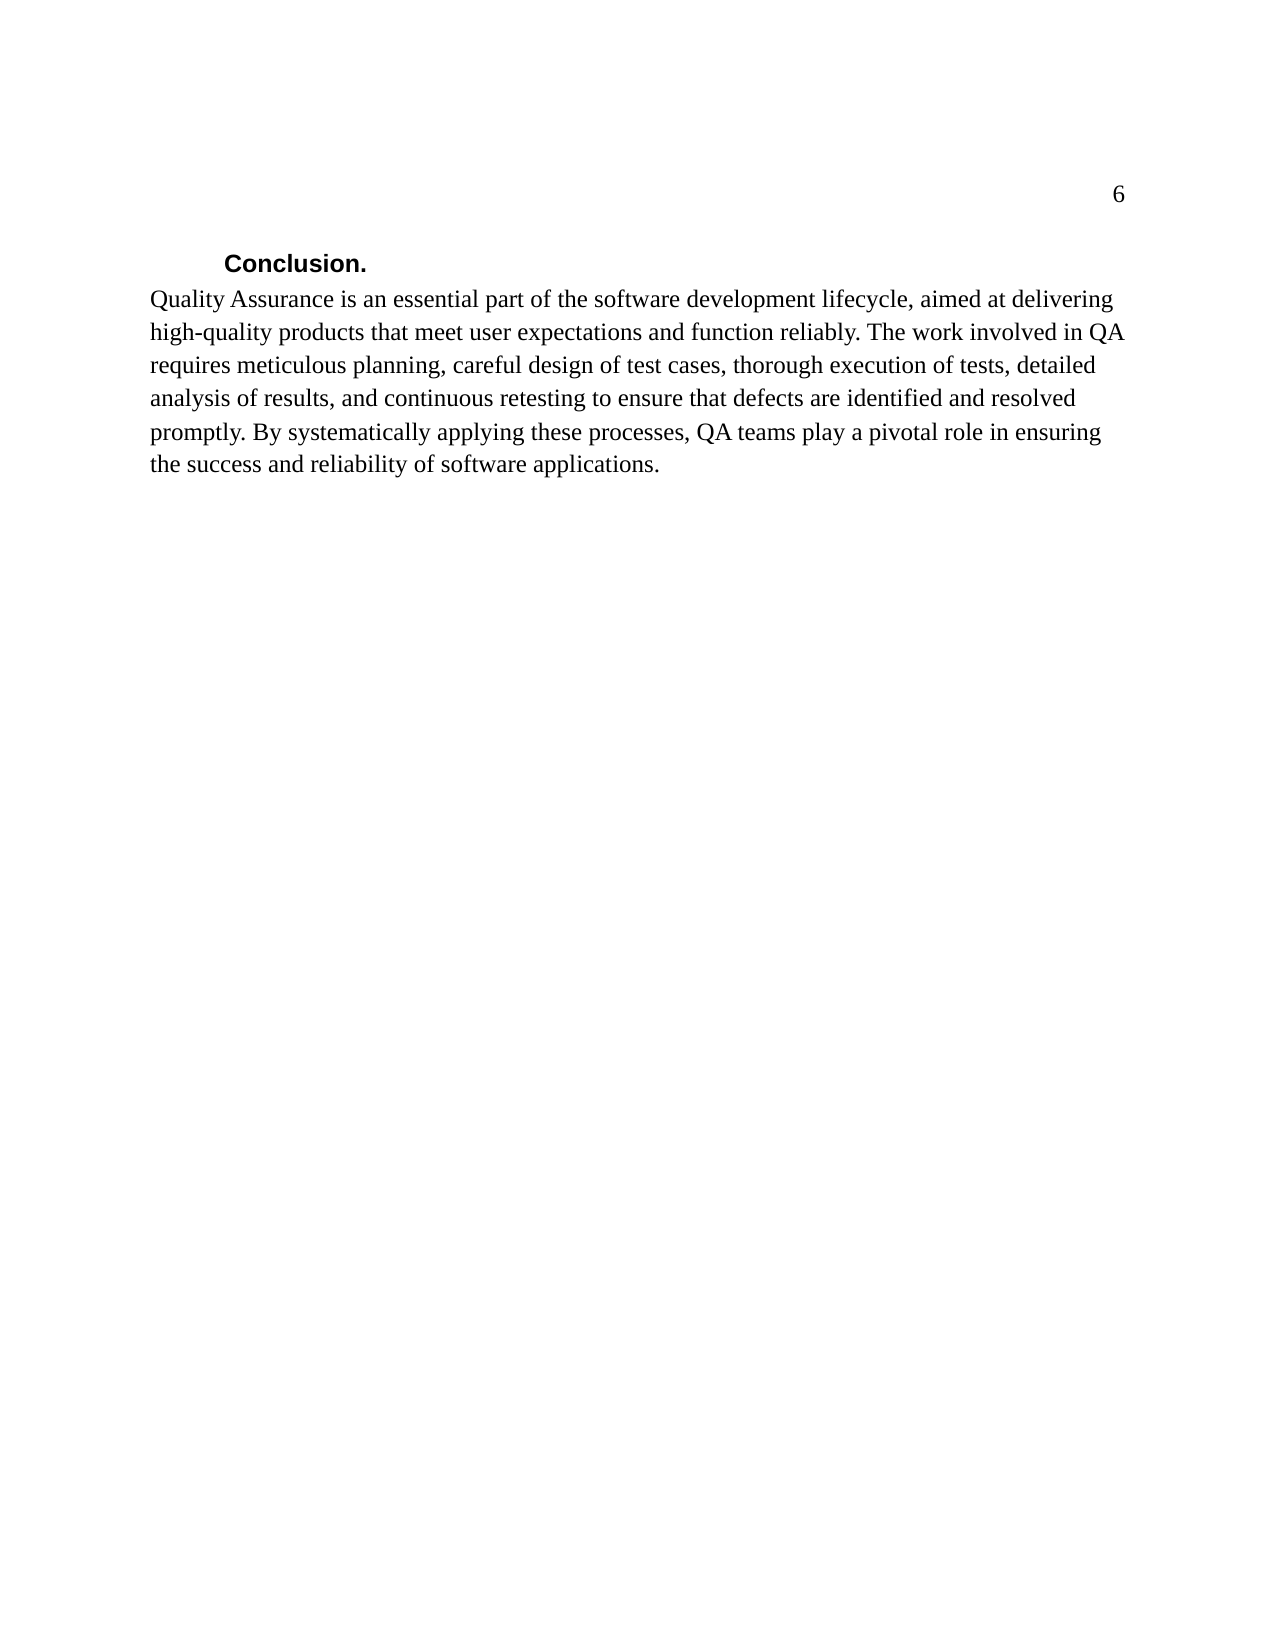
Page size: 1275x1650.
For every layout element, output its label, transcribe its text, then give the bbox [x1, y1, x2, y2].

text Quality Assurance is an essential part of the software development lifecycle, aimed at delivering high-quality products that meet user expectations and function reliably. The work involved in QA requires meticulous planning, careful design of test cases, thorough execution of tests, detailed analysis of results, and continuous retesting to ensure that defects are identified and resolved promptly. By systematically applying these processes, QA teams play a pivotal role in ensuring the success and reliability of software applications. [150, 284, 1125, 478]
subtitle Conclusion. [150, 249, 1125, 278]
